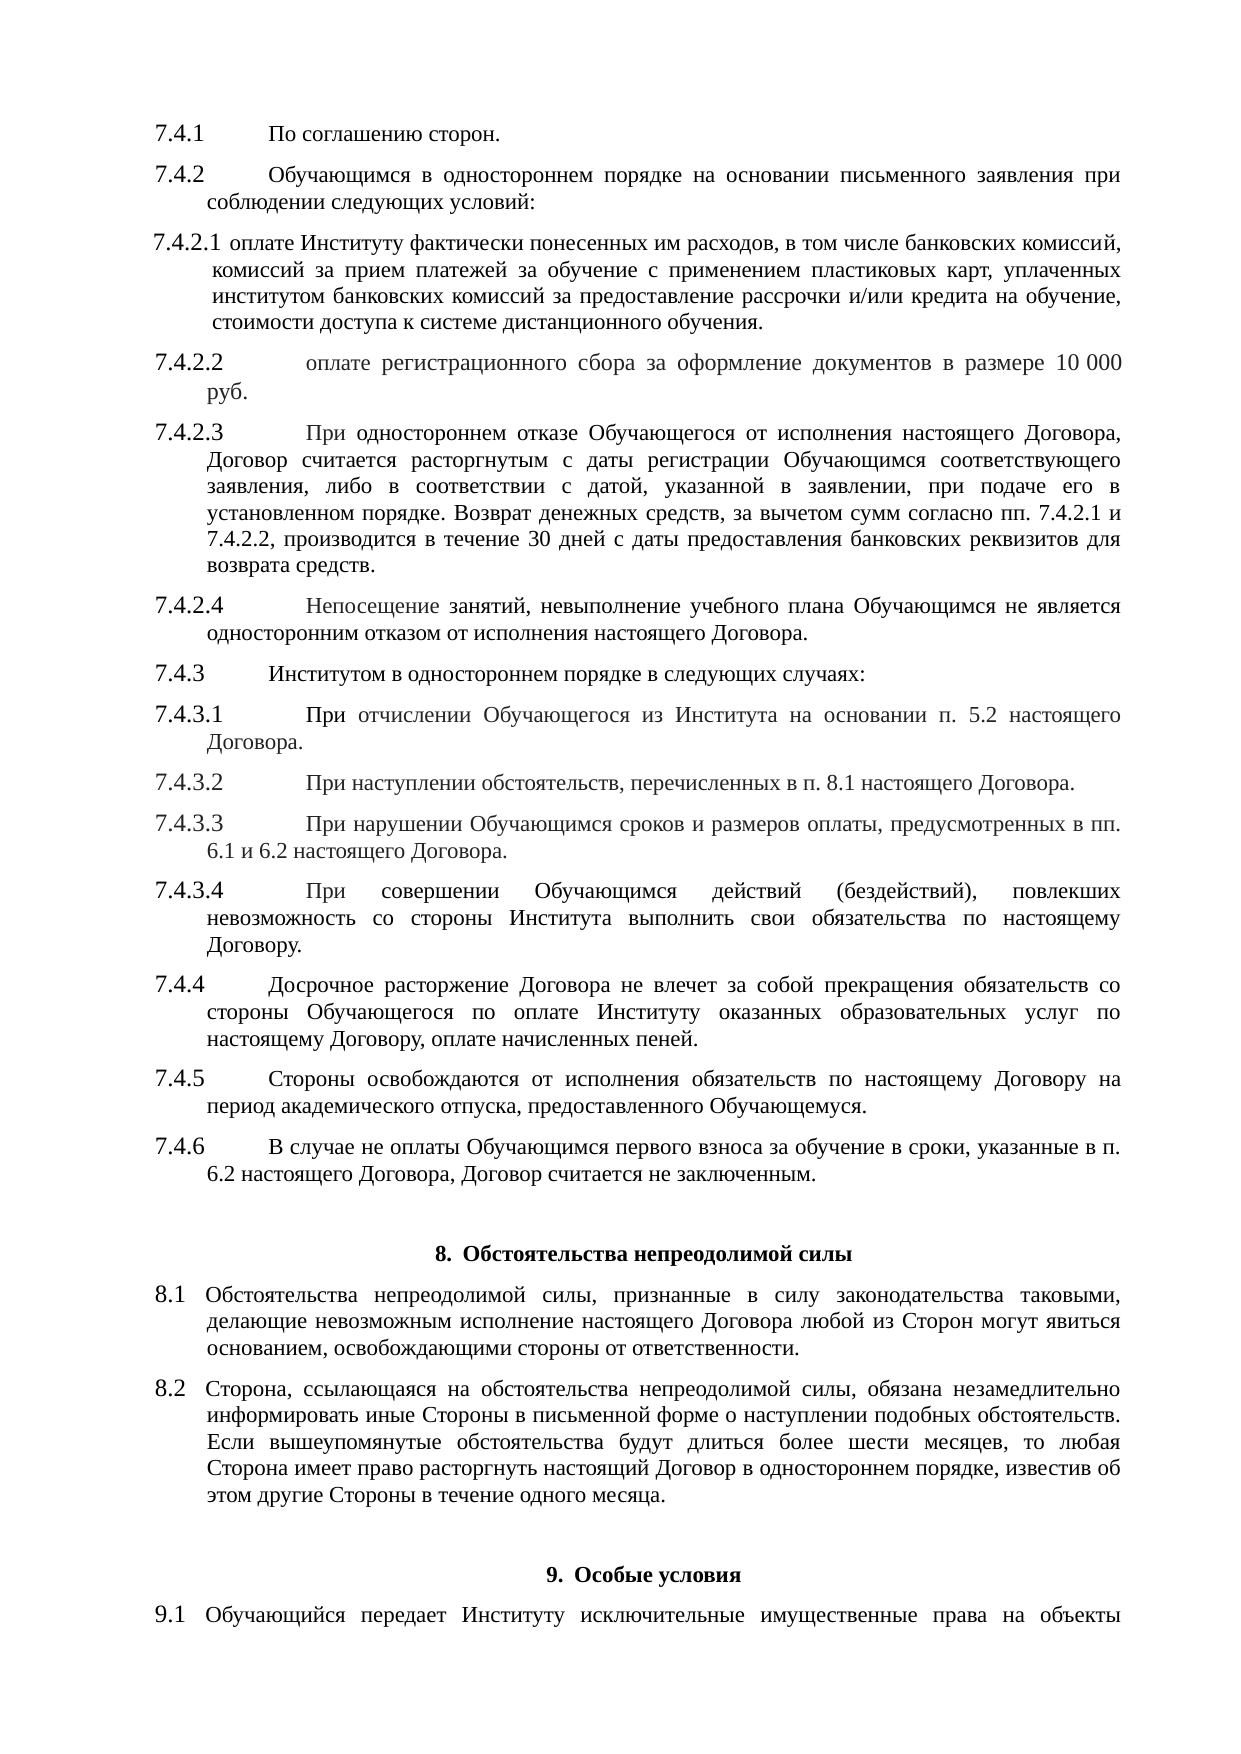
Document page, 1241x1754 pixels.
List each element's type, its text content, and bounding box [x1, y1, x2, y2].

list оплате регистрационного сбора за оформление документов в размере 10 000 руб. [148, 347, 1122, 405]
list При нарушении Обучающимся сроков и размеров оплаты, предусмотренных в пп. 6.1 и 6.2 настоящего Договора. [148, 808, 1122, 863]
list Институтом в одностороннем порядке в следующих случаях: [148, 658, 1122, 687]
list Стороны освобождаются от исполнения обязательств по настоящему Договору на период академического отпуска, предоставленного Обучающемуся. [148, 1063, 1122, 1119]
list Обстоятельства непреодолимой силы [118, 1240, 1122, 1266]
list При наступлении обстоятельств, перечисленных в п. 8.1 настоящего Договора. [148, 767, 1122, 796]
list Обучающимся в одностороннем порядке на основании письменного заявления при соблюдении следующих условий: [148, 159, 1122, 214]
list Сторона, ссылающаяся на обстоятельства непреодолимой силы, обязана незамедлительно информировать иные Стороны в письменной форме о наступлении подобных обстоятельств. Если вышеупомянутые обстоятельства будут длиться более шести месяцев, то любая Сторона имеет право расторгнуть настоящий Договор в одностороннем порядке, известив об этом другие Стороны в течение одного месяца. [148, 1373, 1122, 1507]
list Обучающийся передает Институту исключительные имущественные права на объекты [148, 1599, 1122, 1628]
list Особые условия [118, 1561, 1122, 1587]
list По соглашению сторон. [148, 118, 1122, 147]
list Непосещение занятий, невыполнение учебного плана Обучающимся не является односторонним отказом от исполнения настоящего Договора. [148, 590, 1122, 645]
list Обстоятельства непреодолимой силы, признанные в силу законодательства таковыми, делающие невозможным исполнение настоящего Договора любой из Сторон могут явиться основанием, освобождающими стороны от ответственности. [148, 1279, 1122, 1360]
list При одностороннем отказе Обучающегося от исполнения настоящего Договора, Договор считается расторгнутым с даты регистрации Обучающимся соответствующего заявления, либо в соответствии с датой, указанной в заявлении, при подаче его в установленном порядке. Возврат денежных средств, за вычетом сумм согласно пп. 7.4.2.1 и 7.4.2.2, производится в течение 30 дней с даты предоставления банковских реквизитов для возврата средств. [148, 417, 1122, 578]
list В случае не оплаты Обучающимся первого взноса за обучение в сроки, указанные в п. 6.2 настоящего Договора, Договор считается не заключенным. [148, 1131, 1122, 1186]
list При отчислении Обучающегося из Института на основании п. 5.2 настоящего Договора. [148, 699, 1122, 754]
list Досрочное расторжение Договора не влечет за собой прекращения обязательств со стороны Обучающегося по оплате Институту оказанных образовательных услуг по настоящему Договору, оплате начисленных пеней. [148, 969, 1122, 1051]
list При совершении Обучающимся действий (бездействий), повлекших невозможность со стороны Института выполнить свои обязательства по настоящему Договору. [148, 876, 1122, 957]
list оплате Институту фактически понесенных им расходов, в том числе банковских комиссий, комиссий за прием платежей за обучение с применением пластиковых карт, уплаченных институтом банковских комиссий за предоставление рассрочки и/или кредита на обучение, стоимости доступа к системе дистанционного обучения. [146, 227, 1122, 335]
